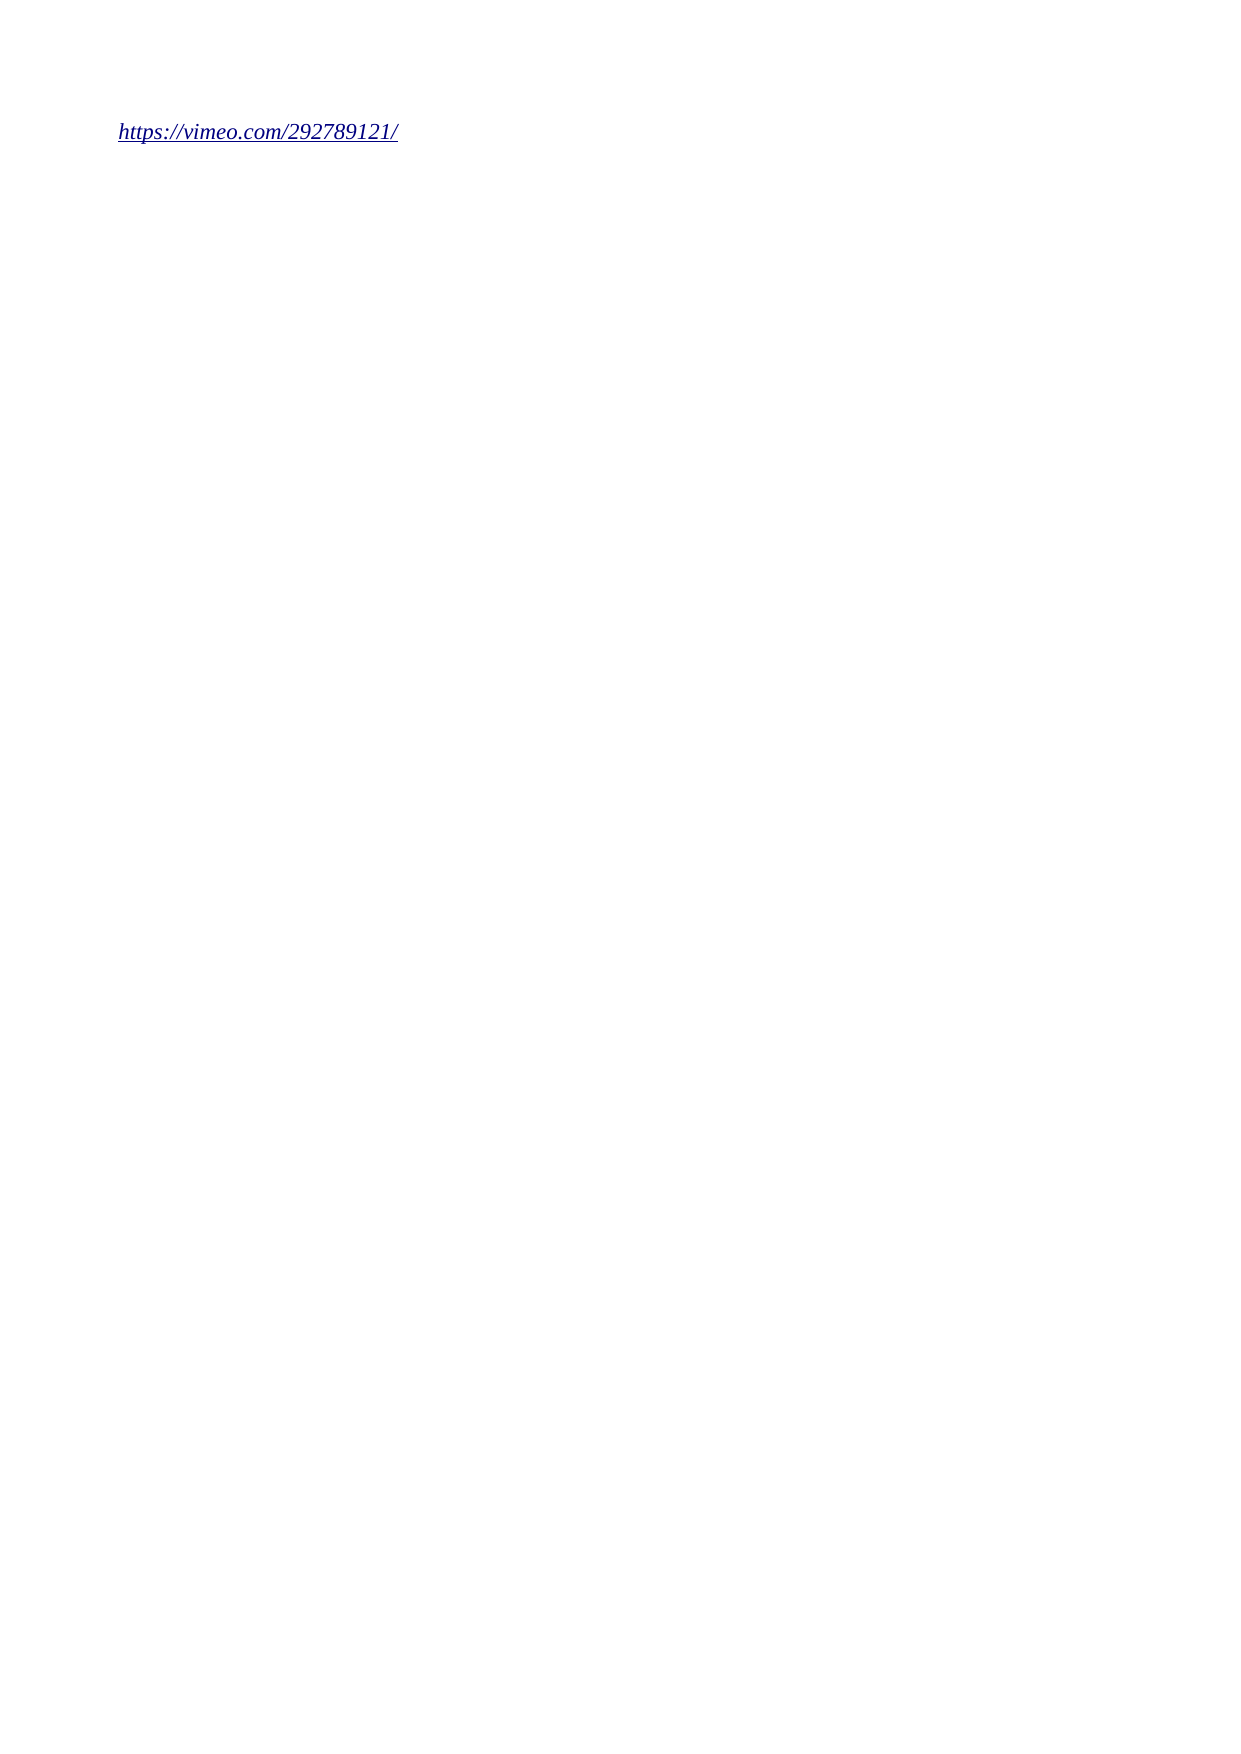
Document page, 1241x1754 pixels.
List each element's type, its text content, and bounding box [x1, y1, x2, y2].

text https://vimeo.com/292789121/ [118, 118, 605, 144]
